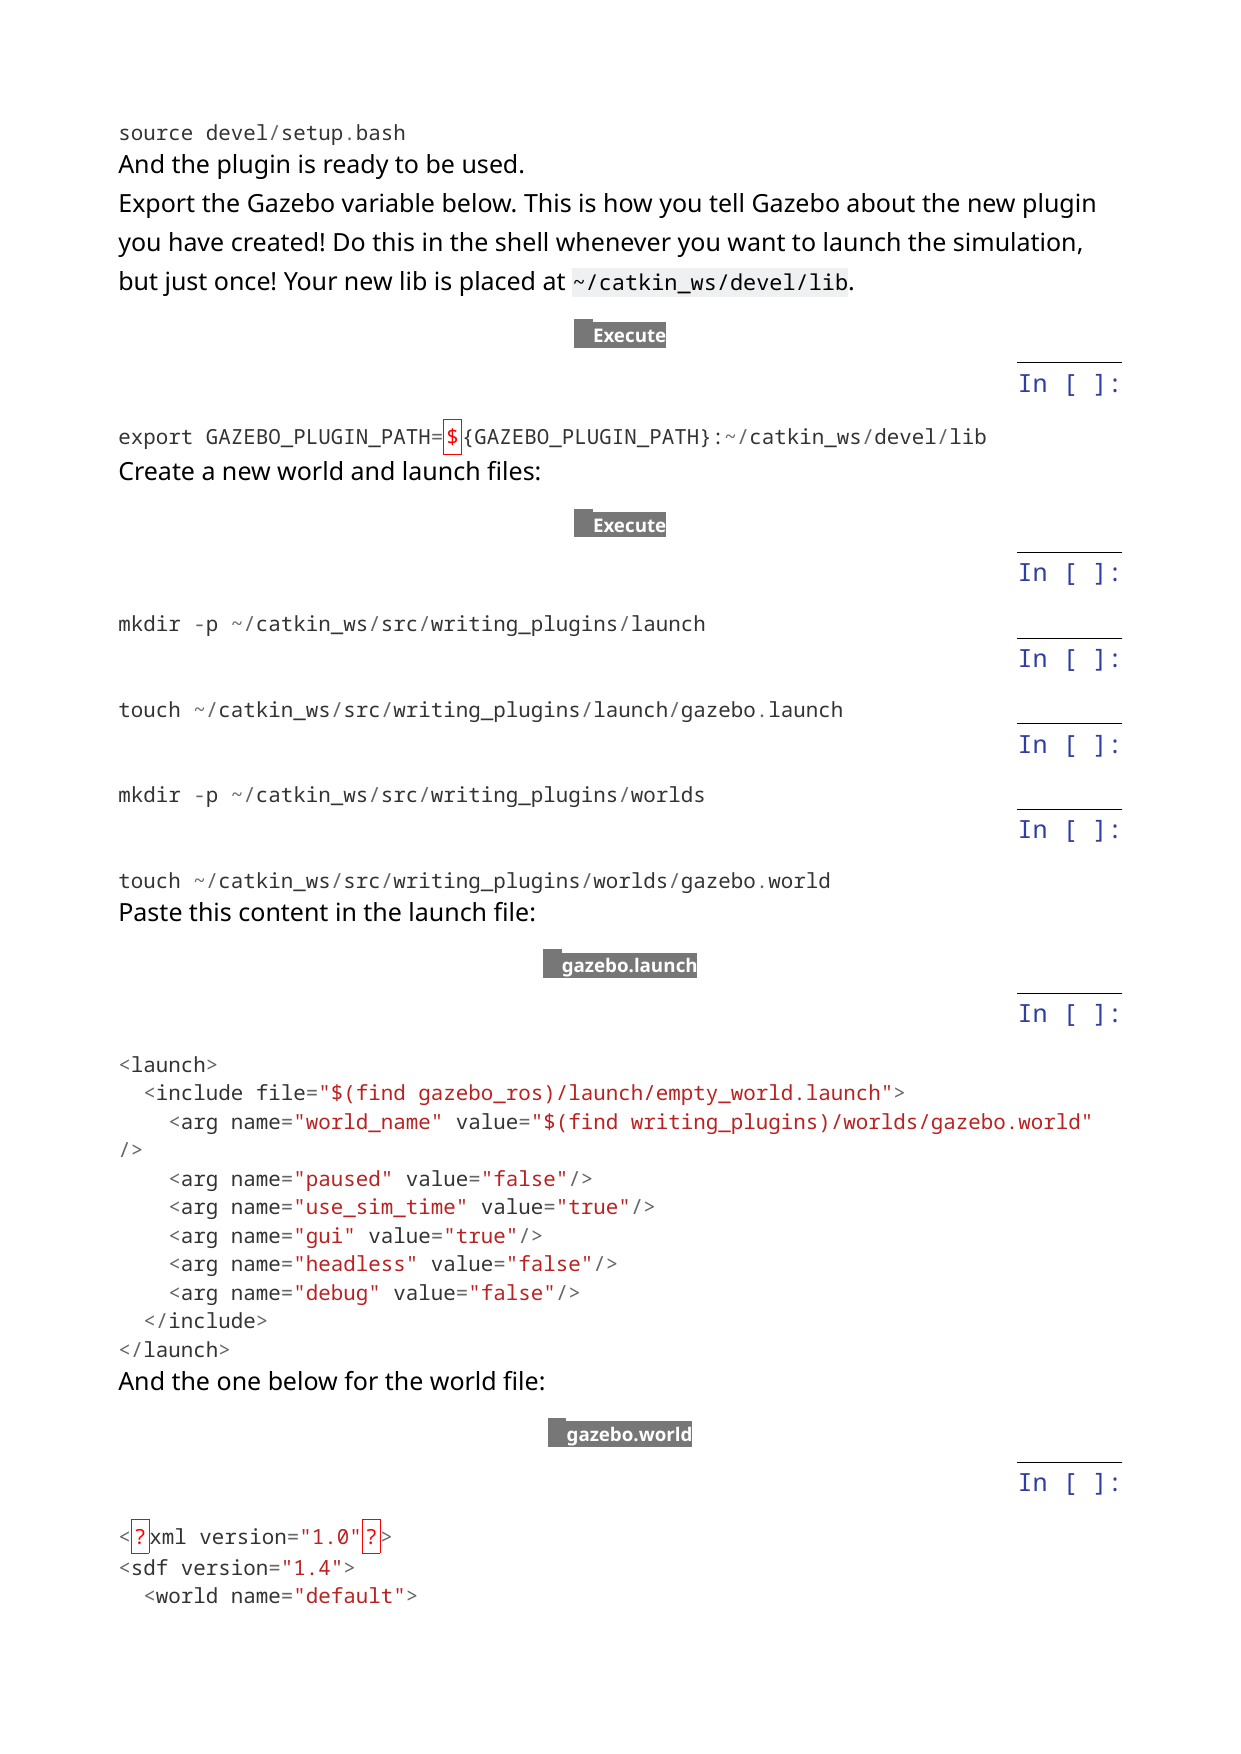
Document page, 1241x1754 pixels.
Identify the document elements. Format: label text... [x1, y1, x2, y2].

text <arg name="headless" value="false"/> [118, 1249, 1122, 1278]
text <launch> [118, 1050, 1122, 1078]
text </include> [118, 1306, 1122, 1335]
text {GAZEBO_PLUGIN_PATH}:~/catkin_ws/devel/lib [462, 419, 1122, 454]
text </launch> [118, 1335, 1122, 1363]
text source devel/setup.bash [118, 118, 1122, 147]
text In [ ]: [118, 552, 1122, 589]
text mkdir -p ~/catkin_ws/src/writing_plugins/worlds [118, 780, 1122, 809]
text <arg name="debug" value="false"/> [118, 1278, 1122, 1306]
text < [118, 1519, 131, 1553]
text In [ ]: [118, 638, 1122, 675]
text Export the Gazebo variable below. This is how you tell Gazebo about the new plugin you have created! Do this in the shell whenever you want to launch the simulation, but just once! Your new lib is placed at ~/catkin_ws/devel/lib. [118, 186, 1122, 298]
text <arg name="world_name" value="$(find writing_plugins)/worlds/gazebo.world" /> [118, 1107, 1122, 1164]
text gazebo.launch [118, 949, 1122, 978]
text ? [132, 1520, 149, 1553]
text xml version="1.0" [150, 1519, 362, 1553]
text <include file="$(find gazebo_ros)/launch/empty_world.launch"> [118, 1078, 1122, 1107]
text <world name="default"> [118, 1582, 1122, 1610]
text Paste this content in the launch file: [118, 894, 1122, 928]
text In [ ]: [118, 1462, 1122, 1499]
text Create a new world and launch files: [118, 454, 1122, 488]
text export GAZEBO_PLUGIN_PATH= [118, 419, 443, 454]
text And the plugin is ready to be used. [118, 147, 1122, 181]
text ? [363, 1520, 380, 1553]
text > [381, 1519, 1122, 1553]
text In [ ]: [118, 723, 1122, 760]
text $ [444, 420, 461, 454]
text And the one below for the world file: [118, 1363, 1122, 1397]
text touch ~/catkin_ws/src/writing_plugins/worlds/gazebo.world [118, 866, 1122, 894]
text In [ ]: [118, 993, 1122, 1030]
text Execute [118, 509, 1122, 537]
text In [ ]: [118, 362, 1122, 399]
text <sdf version="1.4"> [118, 1553, 1122, 1582]
text <arg name="paused" value="false"/> [118, 1164, 1122, 1192]
text mkdir -p ~/catkin_ws/src/writing_plugins/launch [118, 609, 1122, 638]
text <arg name="use_sim_time" value="true"/> [118, 1192, 1122, 1221]
text gazebo.world [118, 1418, 1122, 1447]
text touch ~/catkin_ws/src/writing_plugins/launch/gazebo.launch [118, 695, 1122, 723]
text Execute [118, 319, 1122, 348]
text In [ ]: [118, 809, 1122, 846]
text <arg name="gui" value="true"/> [118, 1221, 1122, 1249]
